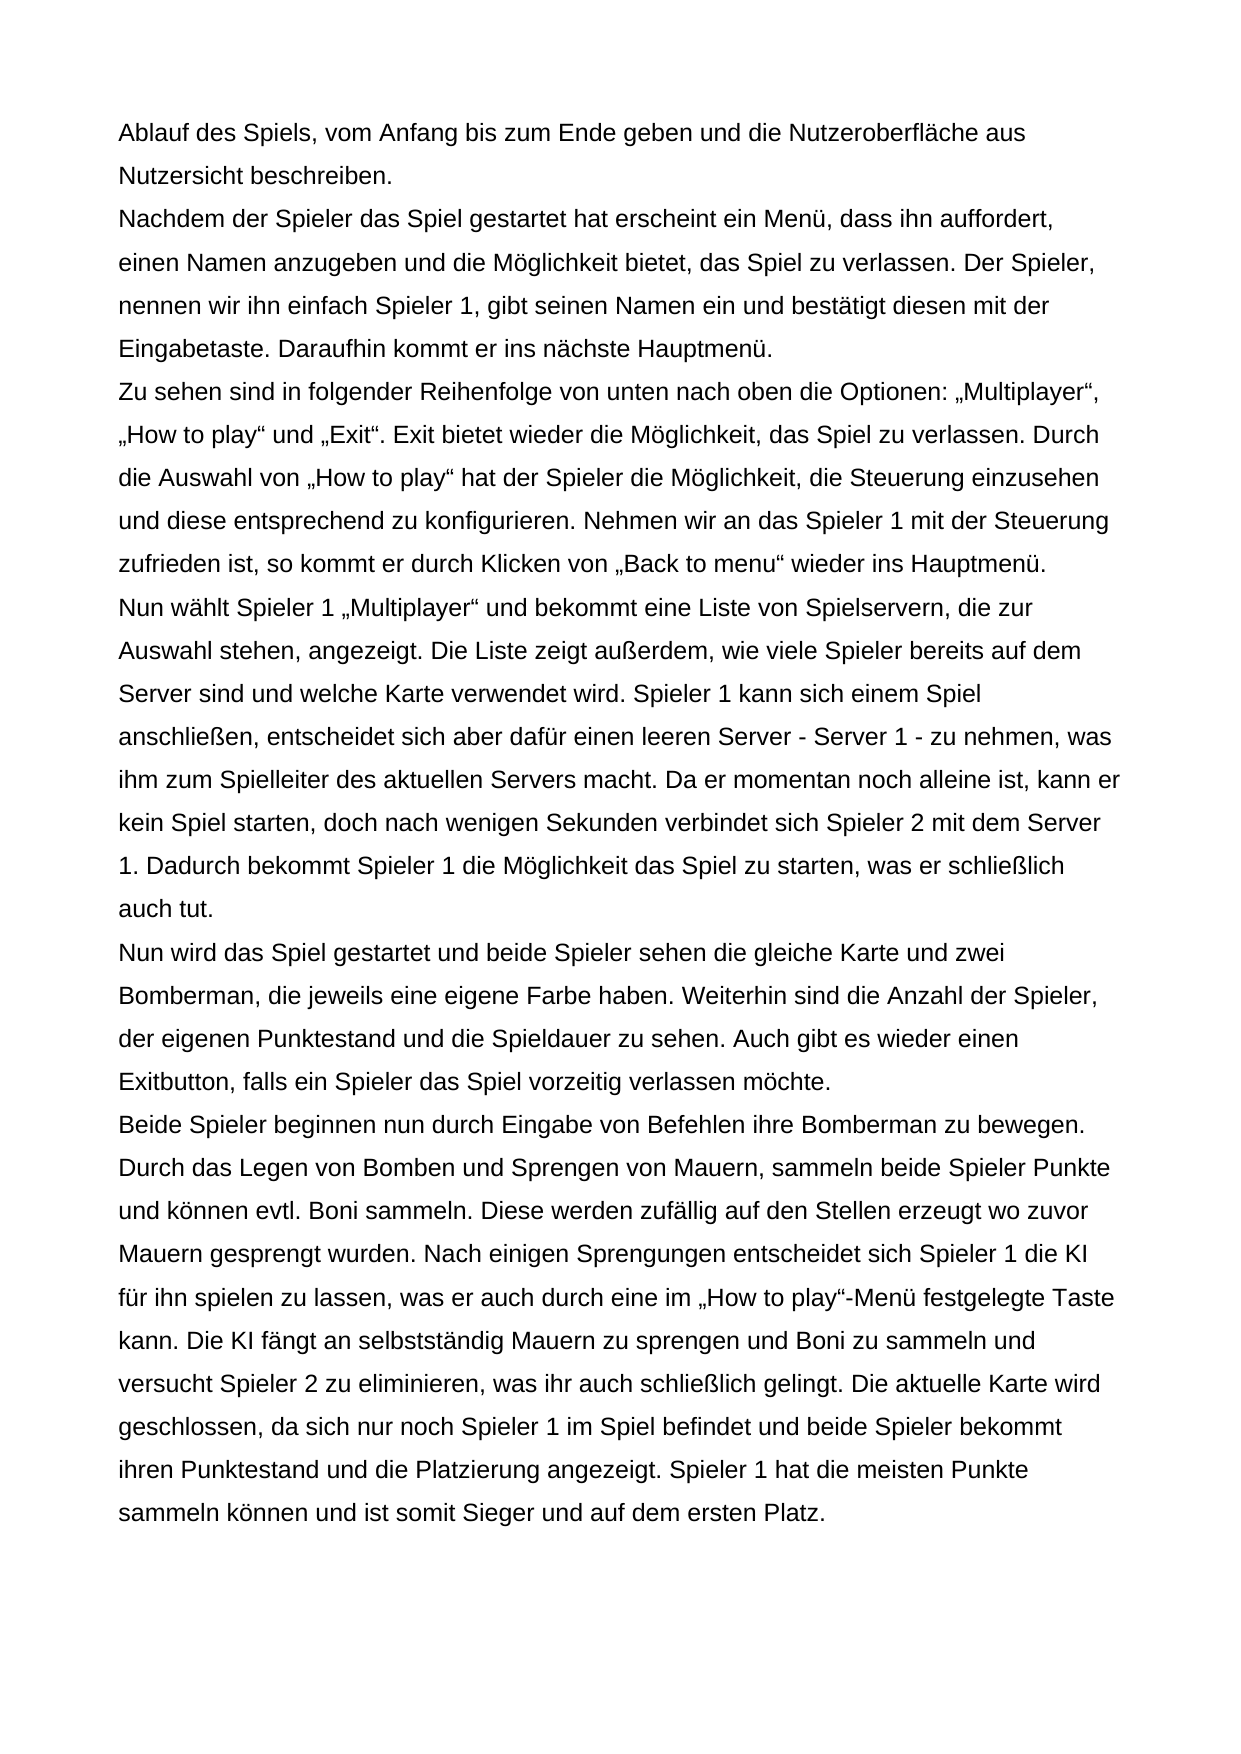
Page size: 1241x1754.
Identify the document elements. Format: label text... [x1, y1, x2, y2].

text Nun wird das Spiel gestartet und beide Spieler sehen die gleiche Karte und zwei Bomberman, die jeweils eine eigene Farbe haben. Weiterhin sind die Anzahl der Spieler, der eigenen Punktestand und die Spieldauer zu sehen. Auch gibt es wieder einen Exitbutton, falls ein Spieler das Spiel vorzeitig verlassen möchte. [118, 937, 1122, 1096]
text Nachdem der Spieler das Spiel gestartet hat erscheint ein Menü, dass ihn auffordert, einen Namen anzugeben und die Möglichkeit bietet, das Spiel zu verlassen. Der Spieler, nennen wir ihn einfach Spieler 1, gibt seinen Namen ein und bestätigt diesen mit der Eingabetaste. Daraufhin kommt er ins nächste Hauptmenü. [118, 204, 1122, 362]
text Durch das Legen von Bomben und Sprengen von Mauern, sammeln beide Spieler Punkte und können evtl. Boni sammeln. Diese werden zufällig auf den Stellen erzeugt wo zuvor Mauern gesprengt wurden. Nach einigen Sprengungen entscheidet sich Spieler 1 die KI für ihn spielen zu lassen, was er auch durch eine im „How to play“-Menü festgelegte Taste kann. Die KI fängt an selbstständig Mauern zu sprengen und Boni zu sammeln und versucht Spieler 2 zu eliminieren, was ihr auch schließlich gelingt. Die aktuelle Karte wird geschlossen, da sich nur noch Spieler 1 im Spiel befindet und beide Spieler bekommt ihren Punktestand und die Platzierung angezeigt. Spieler 1 hat die meisten Punkte sammeln können und ist somit Sieger und auf dem ersten Platz. [118, 1153, 1122, 1527]
text Nun wählt Spieler 1 „Multiplayer“ und bekommt eine Liste von Spielservern, die zur Auswahl stehen, angezeigt. Die Liste zeigt außerdem, wie viele Spieler bereits auf dem Server sind und welche Karte verwendet wird. Spieler 1 kann sich einem Spiel anschließen, entscheidet sich aber dafür einen leeren Server - Server 1 - zu nehmen, was ihm zum Spielleiter des aktuellen Servers macht. Da er momentan noch alleine ist, kann er kein Spiel starten, doch nach wenigen Sekunden verbindet sich Spieler 2 mit dem Server 1. Dadurch bekommt Spieler 1 die Möglichkeit das Spiel zu starten, was er schließlich auch tut. [118, 592, 1122, 923]
text Beide Spieler beginnen nun durch Eingabe von Befehlen ihre Bomberman zu bewegen. [118, 1110, 1122, 1139]
text Ablauf des Spiels, vom Anfang bis zum Ende geben und die Nutzeroberfläche aus Nutzersicht beschreiben. [118, 118, 1122, 190]
text Zu sehen sind in folgender Reihenfolge von unten nach oben die Optionen: „Multiplayer“, „How to play“ und „Exit“. Exit bietet wieder die Möglichkeit, das Spiel zu verlassen. Durch die Auswahl von „How to play“ hat der Spieler die Möglichkeit, die Steuerung einzusehen und diese entsprechend zu konfigurieren. Nehmen wir an das Spieler 1 mit der Steuerung zufrieden ist, so kommt er durch Klicken von „Back to menu“ wieder ins Hauptmenü. [118, 377, 1122, 578]
